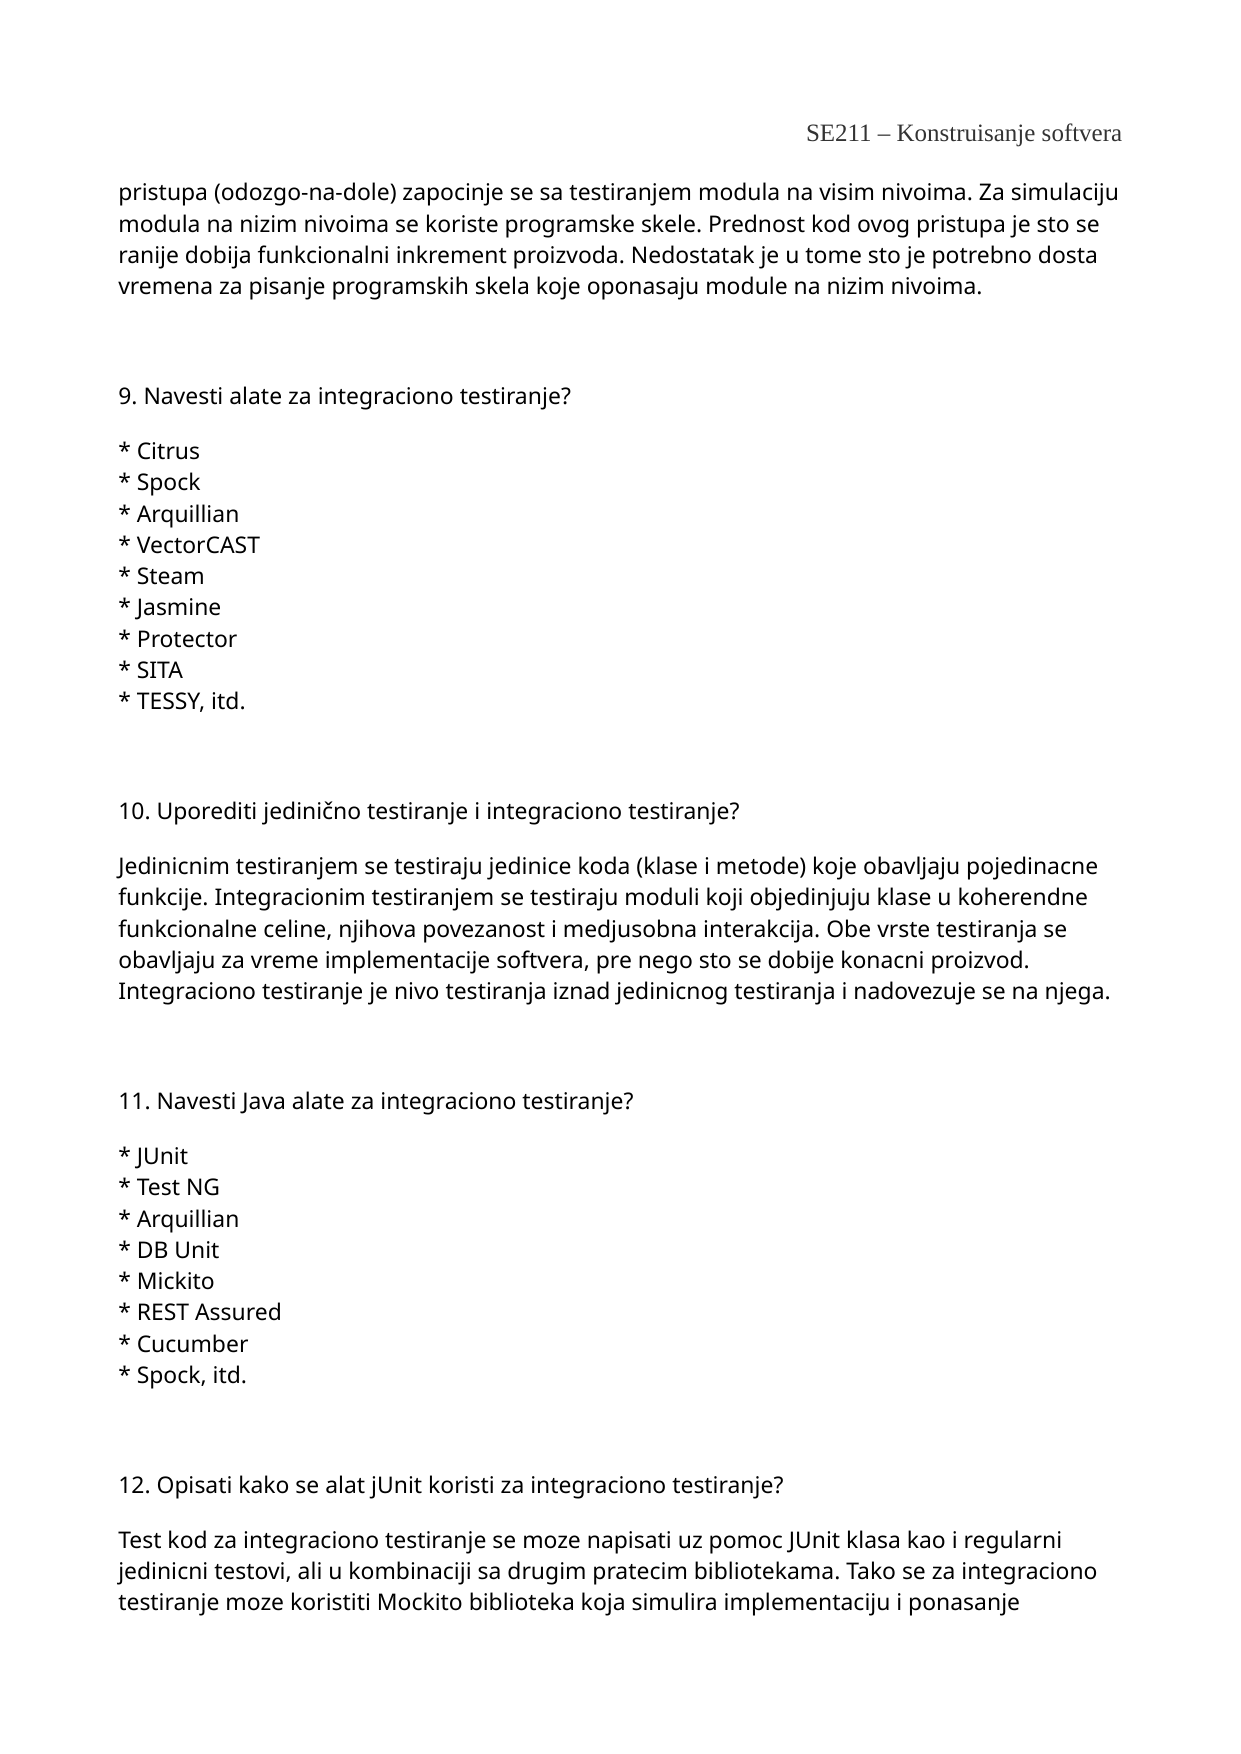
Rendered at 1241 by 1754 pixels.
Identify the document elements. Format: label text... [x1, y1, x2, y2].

text 11. Navesti Java alate za integraciono testiranje? [118, 1085, 1122, 1116]
text 10. Uporediti jedinično testiranje i integraciono testiranje? [118, 795, 1122, 826]
text 12. Opisati kako se alat jUnit koristi za integraciono testiranje? [118, 1469, 1122, 1500]
text * Citrus * Spock * Arquillian * VectorCAST * Steam * Jasmine * Protector * SITA * TESSY, itd. [118, 435, 1122, 716]
text pristupa (odozgo-na-dole) zapocinje se sa testiranjem modula na visim nivoima. Za simulaciju modula na nizim nivoima se koriste programske skele. Prednost kod ovog pristupa je sto se ranije dobija funkcionalni inkrement proizvoda. Nedostatak je u tome sto je potrebno dosta vremena za pisanje programskih skela koje oponasaju module na nizim nivoima. [118, 176, 1122, 301]
text * JUnit * Test NG * Arquillian * DB Unit * Mickito * REST Assured * Cucumber * Spock, itd. [118, 1140, 1122, 1390]
text Jedinicnim testiranjem se testiraju jedinice koda (klase i metode) koje obavljaju pojedinacne funkcije. Integracionim testiranjem se testiraju moduli koji objedinjuju klase u koherendne funkcionalne celine, njihova povezanost i medjusobna interakcija. Obe vrste testiranja se obavljaju za vreme implementacije softvera, pre nego sto se dobije konacni proizvod. Integraciono testiranje je nivo testiranja iznad jedinicnog testiranja i nadovezuje se na njega. [118, 850, 1122, 1006]
text Test kod za integraciono testiranje se moze napisati uz pomoc JUnit klasa kao i regularni jedinicni testovi, ali u kombinaciji sa drugim pratecim bibliotekama. Tako se za integraciono testiranje moze koristiti Mockito biblioteka koja simulira implementaciju i ponasanje [118, 1524, 1122, 1618]
text 9. Navesti alate za integraciono testiranje? [118, 380, 1122, 411]
